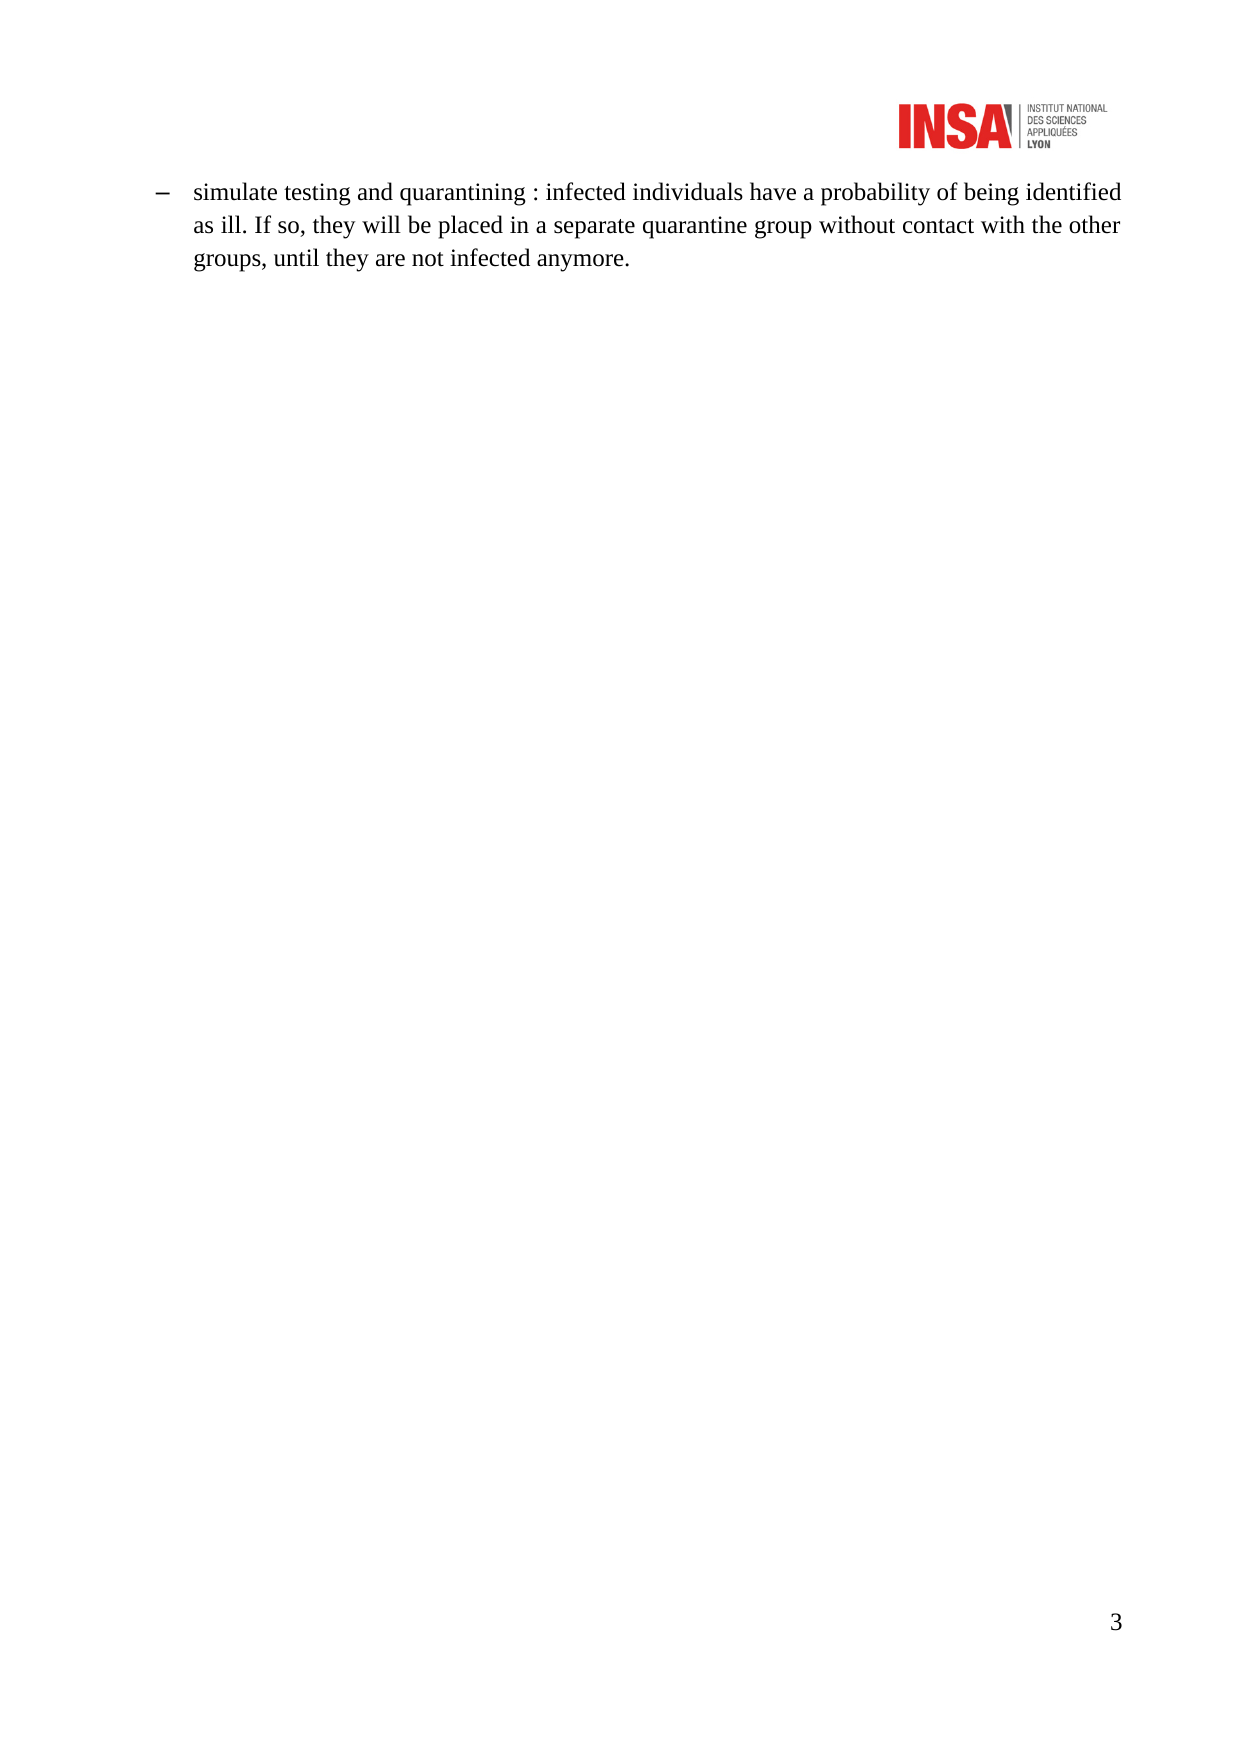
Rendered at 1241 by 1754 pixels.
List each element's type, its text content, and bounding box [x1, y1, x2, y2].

picture [891, 86, 1114, 167]
list simulate testing and quarantining : infected individuals have a probability of being identified as ill. If so, they will be placed in a separate quarantine group without contact with the other groups, until they are not infected anymore. [156, 177, 1122, 272]
